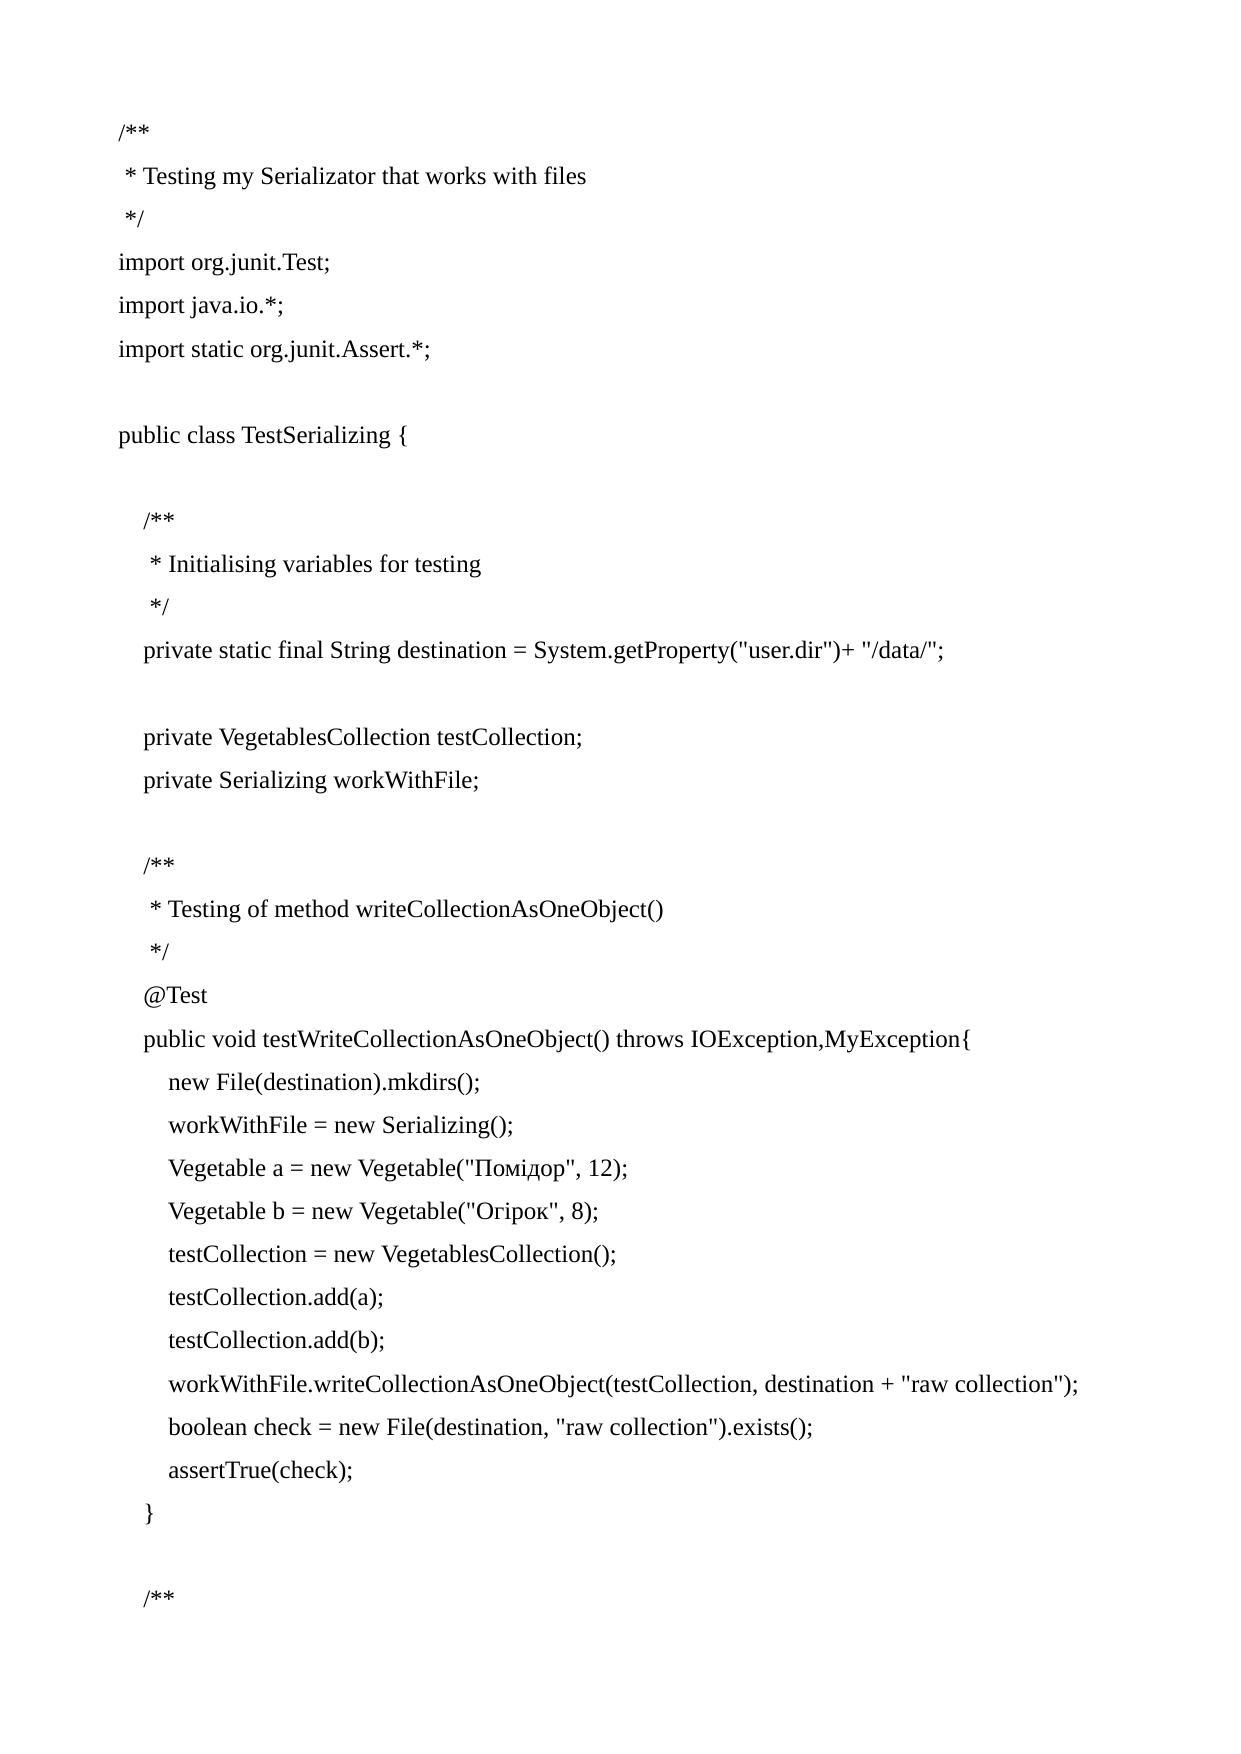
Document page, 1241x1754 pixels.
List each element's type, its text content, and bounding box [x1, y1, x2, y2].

text */ [118, 204, 1122, 233]
text /** [118, 851, 1122, 880]
text /** [118, 506, 1122, 535]
text } [118, 1498, 1122, 1527]
text testCollection = new VegetablesCollection(); [118, 1239, 1122, 1268]
text * Testing my Serializator that works with files [118, 161, 1122, 190]
text * Initialising variables for testing [118, 549, 1122, 578]
text */ [118, 592, 1122, 621]
text public class TestSerializing { [118, 420, 1122, 449]
text /** [118, 118, 1122, 147]
text assertTrue(check); [118, 1455, 1122, 1484]
text private static final String destination = System.getProperty("user.dir")+ "/data/"; [118, 636, 1122, 664]
text testCollection.add(b); [118, 1326, 1122, 1354]
text workWithFile = new Serializing(); [118, 1110, 1122, 1139]
text /** [118, 1584, 1122, 1613]
text Vegetable b = new Vegetable("Огірок", 8); [118, 1196, 1122, 1225]
text testCollection.add(a); [118, 1282, 1122, 1311]
text boolean check = new File(destination, "raw collection").exists(); [118, 1412, 1122, 1441]
text import static org.junit.Assert.*; [118, 334, 1122, 362]
text @Test [118, 981, 1122, 1009]
text new File(destination).mkdirs(); [118, 1067, 1122, 1096]
text import org.junit.Test; [118, 247, 1122, 276]
text private Serializing workWithFile; [118, 765, 1122, 794]
text * Testing of method writeCollectionAsOneObject() [118, 894, 1122, 923]
text public void testWriteCollectionAsOneObject() throws IOException,MyException{ [118, 1024, 1122, 1052]
text */ [118, 937, 1122, 966]
text workWithFile.writeCollectionAsOneObject(testCollection, destination + "raw collection"); [118, 1369, 1122, 1397]
text Vegetable a = new Vegetable("Помідор", 12); [118, 1153, 1122, 1182]
text private VegetablesCollection testCollection; [118, 722, 1122, 751]
text import java.io.*; [118, 291, 1122, 319]
